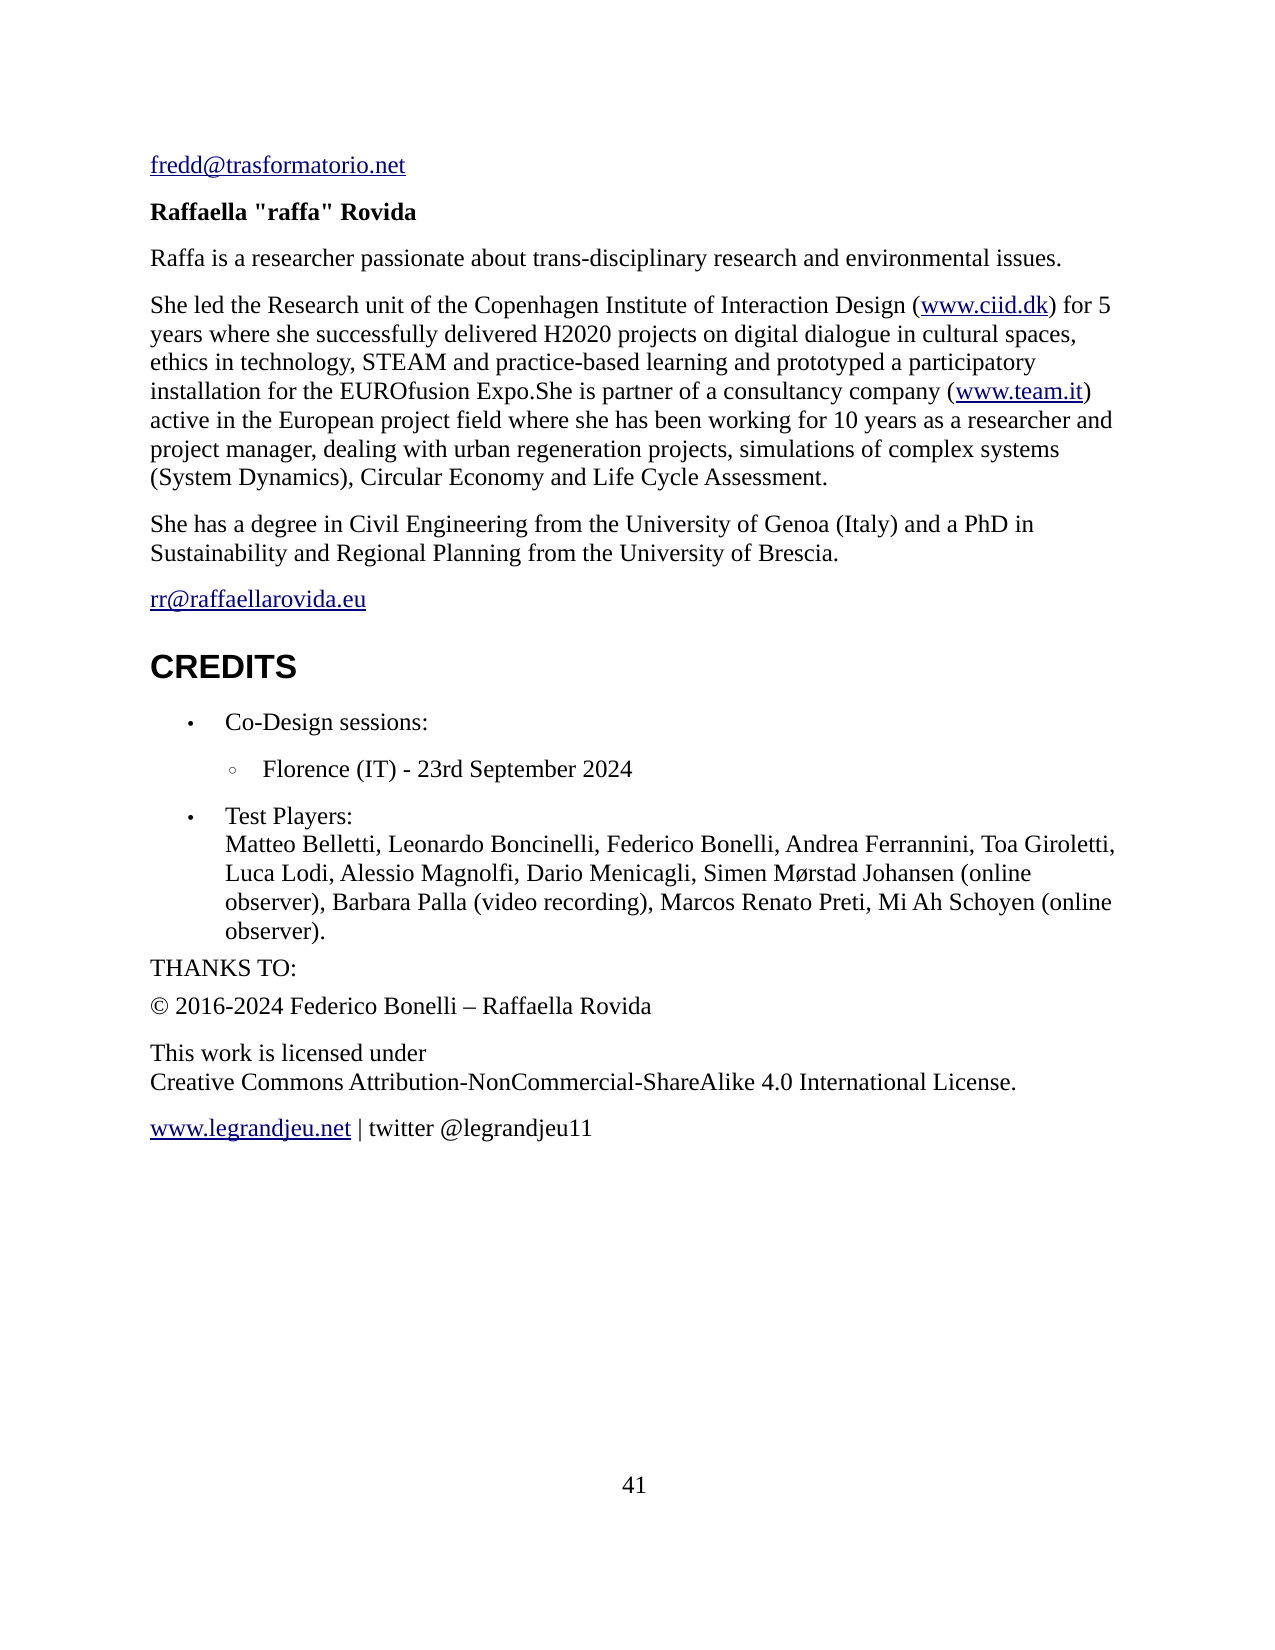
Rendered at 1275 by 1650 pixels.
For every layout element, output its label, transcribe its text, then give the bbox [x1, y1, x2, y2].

text Raffa is a researcher passionate about trans-disciplinary research and environmental issues. [150, 243, 1125, 272]
text She led the Research unit of the Copenhagen Institute of Interaction Design (www.ciid.dk) for 5 years where she successfully delivered H2020 projects on digital dialogue in cultural spaces, ethics in technology, STEAM and practice-based learning and prototyped a participatory installation for the EUROfusion Expo.She is partner of a consultancy company (www.team.it) active in the European project field where she has been working for 10 years as a researcher and project manager, dealing with urban regeneration projects, simulations of complex systems (System Dynamics), Circular Economy and Life Cycle Assessment. [150, 290, 1125, 491]
subtitle CREDITS [150, 647, 1125, 686]
text THANKS TO: [150, 953, 1125, 982]
text rr@raffaellarovida.eu [150, 584, 1125, 613]
list Co-Design sessions: [187, 707, 1125, 736]
text This work is licensed under Creative Commons Attribution-NonCommercial-ShareAlike 4.0 International License. [150, 1038, 1125, 1095]
text fredd@trasformatorio.net [150, 150, 1125, 179]
text www.legrandjeu.net | twitter @legrandjeu11 [150, 1113, 1125, 1142]
text Raffaella "raffa" Rovida [150, 197, 1125, 225]
list Test Players: Matteo Belletti, Leonardo Boncinelli, Federico Bonelli, Andrea Ferrannini, Toa Giroletti, Luca Lodi, Alessio Magnolfi, Dario Menicagli, Simen Mørstad Johansen (online observer), Barbara Palla (video recording), Marcos Renato Preti, Mi Ah Schoyen (online observer). [187, 801, 1125, 944]
text © 2016-2024 Federico Bonelli – Raffaella Rovida [150, 991, 1125, 1020]
list Florence (IT) - 23rd September 2024 [225, 754, 1125, 783]
text She has a degree in Civil Engineering from the University of Genoa (Italy) and a PhD in Sustainability and Regional Planning from the University of Brescia. [150, 509, 1125, 567]
